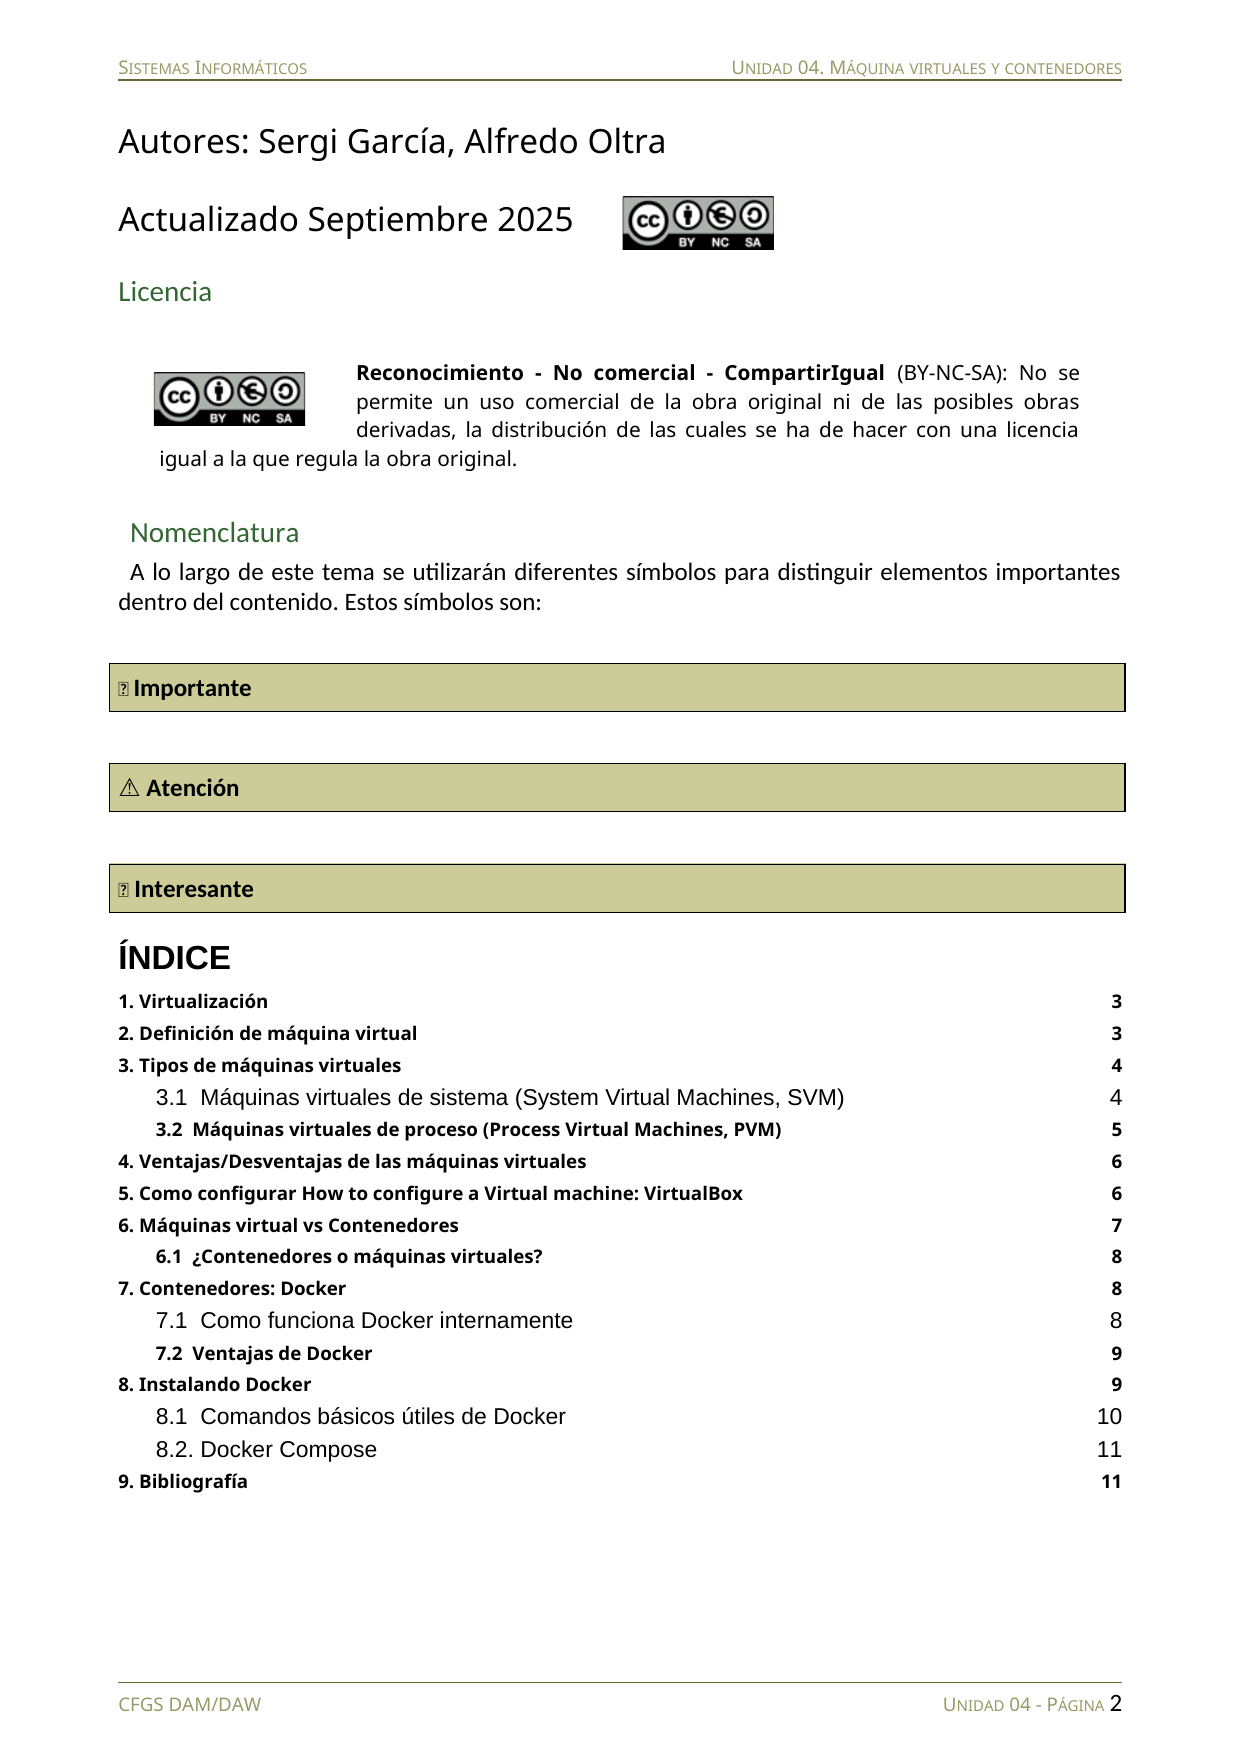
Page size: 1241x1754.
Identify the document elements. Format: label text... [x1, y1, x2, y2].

text 4. Ventajas/Desventajas de las máquinas virtuales 6 [118, 1148, 1122, 1174]
text 9. Bibliografía 11 [118, 1468, 1122, 1494]
text Autores: Sergi García, Alfredo Oltra [118, 118, 1122, 163]
text 3.2 Máquinas virtuales de proceso (Process Virtual Machines, PVM) 5 [156, 1117, 1122, 1142]
text Actualizado Septiembre 2025 [118, 196, 622, 241]
text Reconocimiento - No comercial - CompartirIgual (BY-NC-SA): No se permite un uso comercial de la obra original ni de las posibles obras derivadas, la distribución de las cuales se ha de hacer con una licencia igual a la que regula la obra original. [159, 358, 1080, 472]
picture [622, 196, 774, 250]
text ÍNDICE [118, 938, 1122, 976]
text 2. Definición de máquina virtual 3 [118, 1020, 1122, 1046]
text 3. Tipos de máquinas virtuales 4 [118, 1052, 1122, 1078]
text [774, 196, 1122, 241]
text 8. Instalando Docker 9 [118, 1372, 1122, 1397]
text ⚠️ Atención [110, 764, 1124, 811]
text A lo largo de este tema se utilizarán diferentes símbolos para distinguir elementos importantes dentro del contenido. Estos símbolos son: [118, 556, 1122, 617]
text 6.1 ¿Contenedores o máquinas virtuales? 8 [156, 1244, 1122, 1269]
text 8.1 Comandos básicos útiles de Docker 10 [156, 1403, 1122, 1430]
text 1. Virtualización 3 [118, 989, 1122, 1014]
text 5. Como configurar How to configure a Virtual machine: VirtualBox 6 [118, 1180, 1122, 1206]
text Nomenclatura [118, 514, 1122, 549]
text 8.2. Docker Compose 11 [156, 1436, 1122, 1462]
picture [153, 372, 306, 426]
text 7.1 Como funciona Docker internamente 8 [156, 1307, 1122, 1333]
text 3.1 Máquinas virtuales de sistema (System Virtual Machines, SVM) 4 [156, 1084, 1122, 1110]
text 7.2 Ventajas de Docker 9 [156, 1340, 1122, 1365]
text 6. Máquinas virtual vs Contenedores 7 [118, 1212, 1122, 1237]
text 📖 Importante [110, 664, 1124, 711]
text Licencia [118, 273, 1122, 309]
text 7. Contenedores: Docker 8 [118, 1275, 1122, 1301]
text 💬 Interesante [110, 865, 1124, 912]
